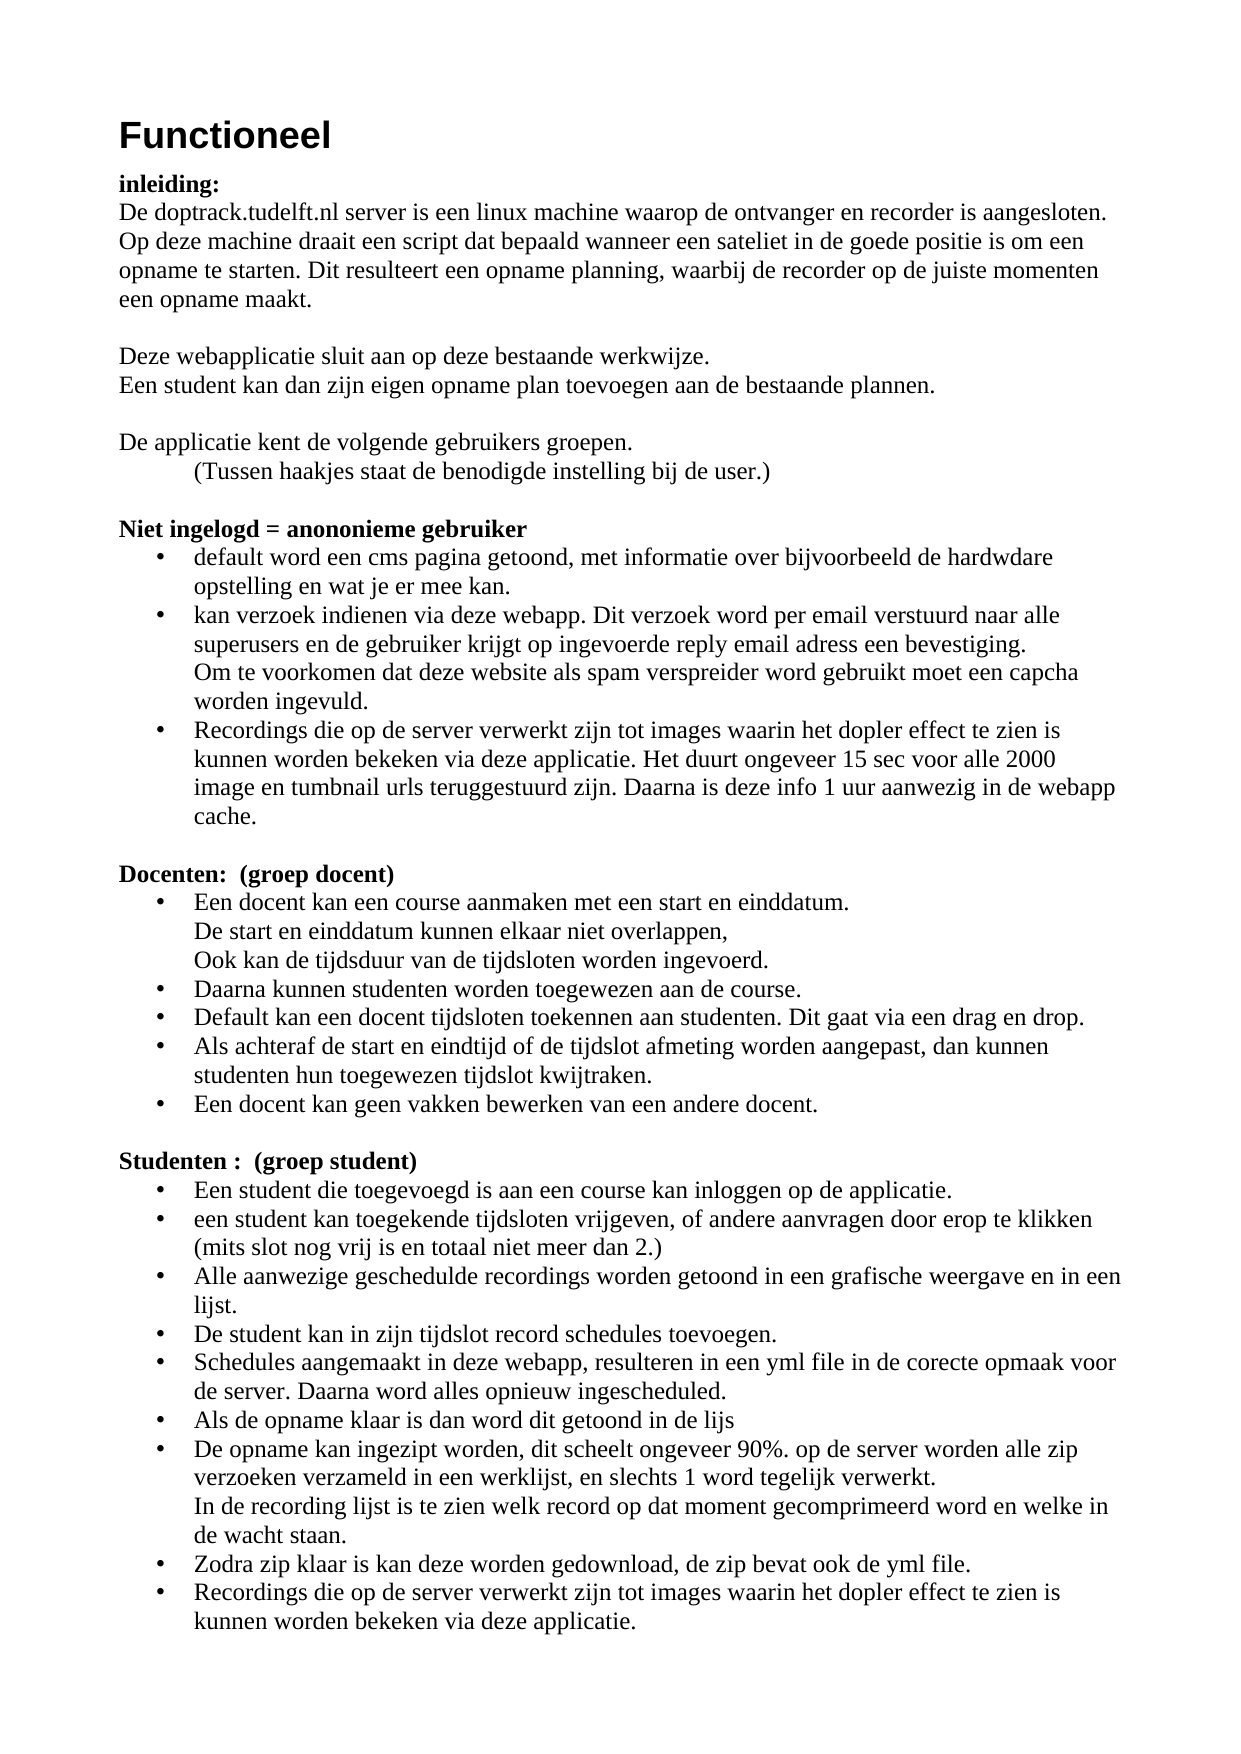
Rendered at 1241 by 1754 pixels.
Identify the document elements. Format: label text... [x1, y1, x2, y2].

text Deze webapplicatie sluit aan op deze bestaande werkwijze. [119, 341, 1121, 370]
list Een student die toegevoegd is aan een course kan inloggen op de applicatie. [156, 1175, 1121, 1204]
list Alle aanwezige geschedulde recordings worden getoond in een grafische weergave en in een lijst. [156, 1261, 1121, 1319]
subtitle Functioneel [119, 112, 1121, 156]
list Recordings die op de server verwerkt zijn tot images waarin het dopler effect te zien is kunnen worden bekeken via deze applicatie. [156, 1577, 1121, 1635]
list Zodra zip klaar is kan deze worden gedownload, de zip bevat ook de yml file. [156, 1549, 1121, 1577]
list Recordings die op de server verwerkt zijn tot images waarin het dopler effect te zien is kunnen worden bekeken via deze applicatie. Het duurt ongeveer 15 sec voor alle 2000 image en tumbnail urls teruggestuurd zijn. Daarna is deze info 1 uur aanwezig in de webapp cache. [156, 715, 1121, 830]
list Een docent kan geen vakken bewerken van een andere docent. [156, 1089, 1121, 1117]
text De applicatie kent de volgende gebruikers groepen. [119, 427, 1121, 456]
text Niet ingelogd = anononieme gebruiker [119, 514, 1121, 542]
text Docenten: (groep docent) [119, 859, 1121, 887]
text (Tussen haakjes staat de benodigde instelling bij de user.) [119, 456, 1121, 485]
list kan verzoek indienen via deze webapp. Dit verzoek word per email verstuurd naar alle superusers en de gebruiker krijgt op ingevoerde reply email adress een bevestiging. Om te voorkomen dat deze website als spam verspreider word gebruikt moet een capcha worden ingevuld. [156, 600, 1121, 715]
text inleiding: [119, 169, 1121, 197]
list Daarna kunnen studenten worden toegewezen aan de course. [156, 974, 1121, 1002]
list Een docent kan een course aanmaken met een start en einddatum. De start en einddatum kunnen elkaar niet overlappen, Ook kan de tijdsduur van de tijdsloten worden ingevoerd. [156, 887, 1121, 974]
list De opname kan ingezipt worden, dit scheelt ongeveer 90%. op de server worden alle zip verzoeken verzameld in een werklijst, en slechts 1 word tegelijk verwerkt. In de recording lijst is te zien welk record op dat moment gecomprimeerd word en welke in de wacht staan. [156, 1434, 1121, 1549]
text De doptrack.tudelft.nl server is een linux machine waarop de ontvanger en recorder is aangesloten. [119, 197, 1121, 226]
list Schedules aangemaakt in deze webapp, resulteren in een yml file in de corecte opmaak voor de server. Daarna word alles opnieuw ingescheduled. [156, 1347, 1121, 1405]
text Een student kan dan zijn eigen opname plan toevoegen aan de bestaande plannen. [119, 370, 1121, 399]
list default word een cms pagina getoond, met informatie over bijvoorbeeld de hardwdare opstelling en wat je er mee kan. [156, 542, 1121, 600]
text Op deze machine draait een script dat bepaald wanneer een sateliet in de goede positie is om een opname te starten. Dit resulteert een opname planning, waarbij de recorder op de juiste momenten een opname maakt. [119, 226, 1121, 312]
list een student kan toegekende tijdsloten vrijgeven, of andere aanvragen door erop te klikken (mits slot nog vrij is en totaal niet meer dan 2.) [156, 1204, 1121, 1261]
list Als de opname klaar is dan word dit getoond in de lijs [156, 1405, 1121, 1434]
list Als achteraf de start en eindtijd of de tijdslot afmeting worden aangepast, dan kunnen studenten hun toegewezen tijdslot kwijtraken. [156, 1031, 1121, 1089]
text Studenten : (groep student) [119, 1146, 1121, 1175]
list Default kan een docent tijdsloten toekennen aan studenten. Dit gaat via een drag en drop. [156, 1002, 1121, 1031]
list De student kan in zijn tijdslot record schedules toevoegen. [156, 1319, 1121, 1347]
